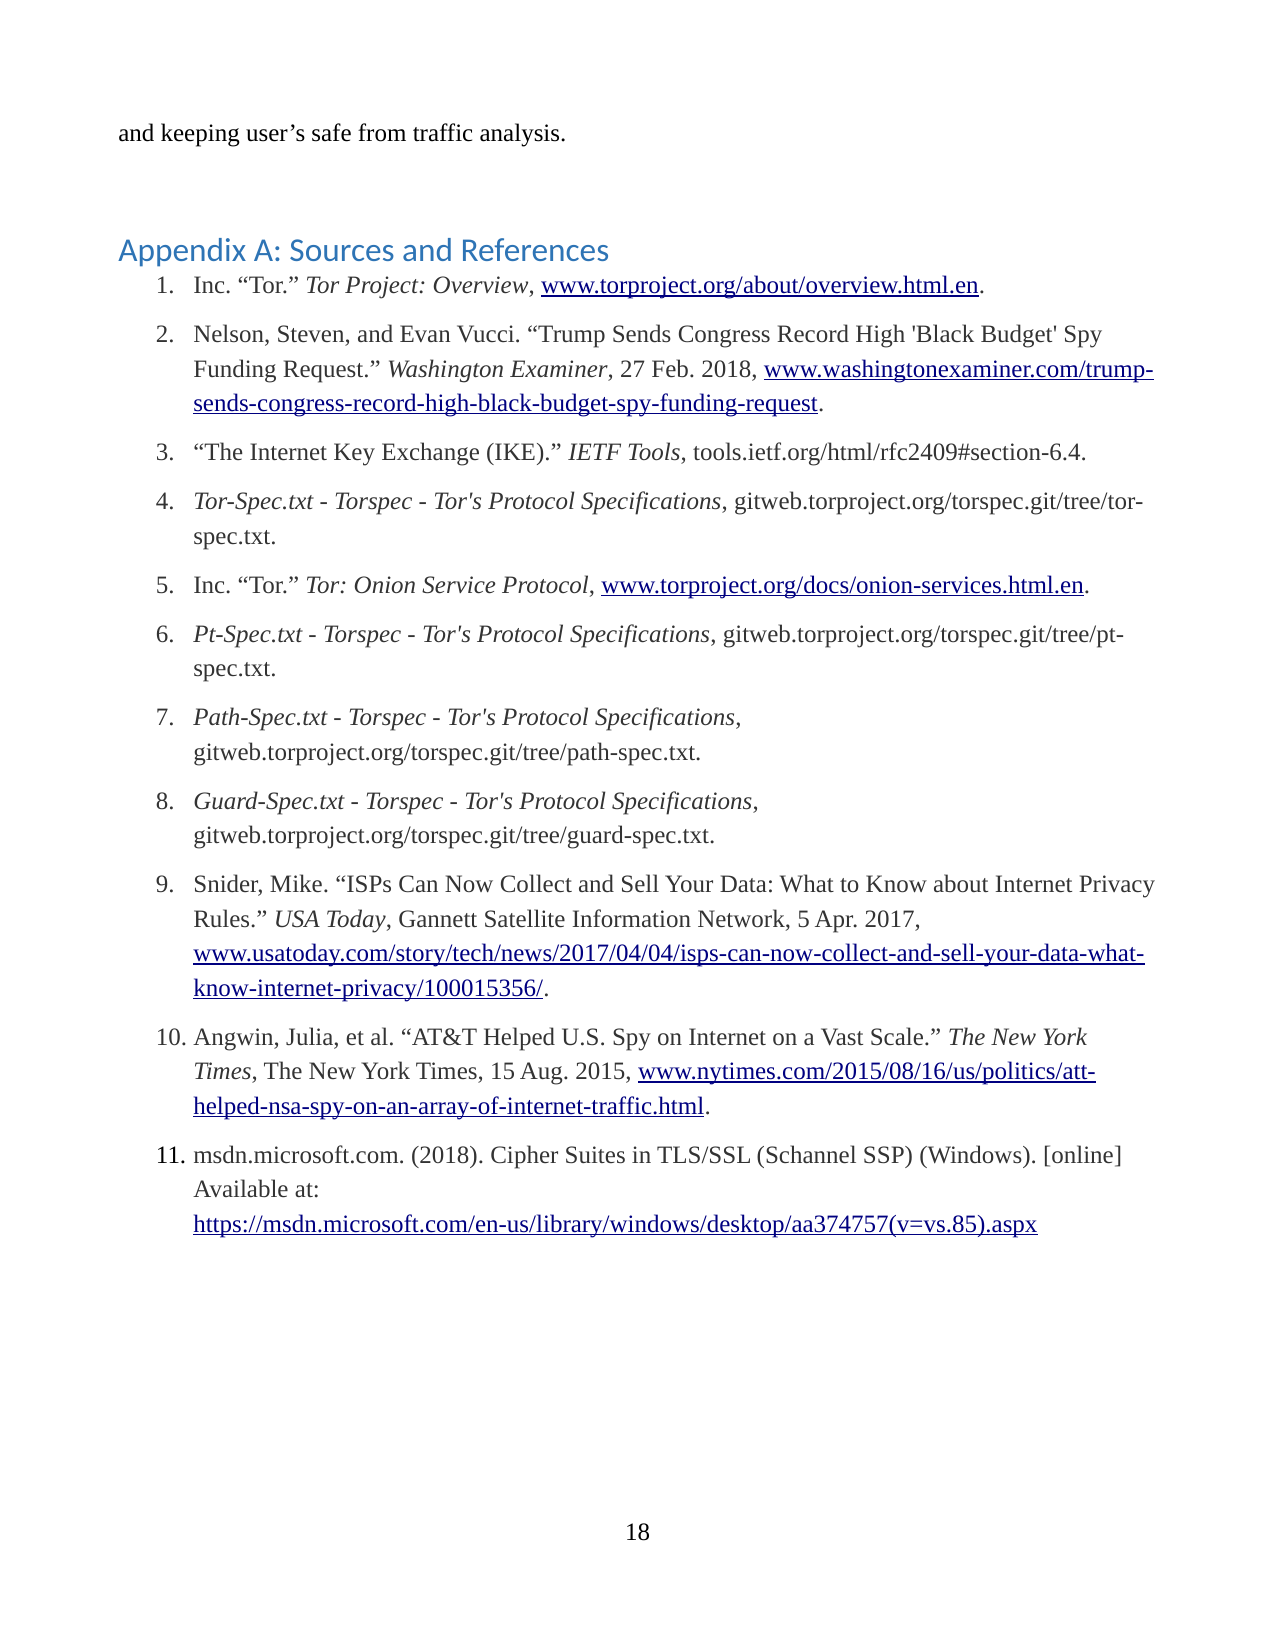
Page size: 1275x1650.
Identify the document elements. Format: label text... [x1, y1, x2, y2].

list Pt-Spec.txt - Torspec - Tor's Protocol Specifications, gitweb.torproject.org/torspec.git/tree/pt-spec.txt. [156, 619, 1157, 682]
list Snider, Mike. “ISPs Can Now Collect and Sell Your Data: What to Know about Internet Privacy Rules.” USA Today, Gannett Satellite Information Network, 5 Apr. 2017, www.usatoday.com/story/tech/news/2017/04/04/isps-can-now-collect-and-sell-your-data-what-know-internet-privacy/100015356/. [156, 869, 1157, 1002]
list Nelson, Steven, and Evan Vucci. “Trump Sends Congress Record High 'Black Budget' Spy Funding Request.” Washington Examiner, 27 Feb. 2018, www.washingtonexaminer.com/trump-sends-congress-record-high-black-budget-spy-funding-request. [156, 319, 1157, 417]
list Guard-Spec.txt - Torspec - Tor's Protocol Specifications, gitweb.torproject.org/torspec.git/tree/guard-spec.txt. [156, 786, 1157, 849]
text and keeping user’s safe from traffic analysis. [118, 118, 1157, 147]
list “The Internet Key Exchange (IKE).” IETF Tools, tools.ietf.org/html/rfc2409#section-6.4. [156, 437, 1157, 466]
subtitle Appendix A: Sources and References [118, 229, 1157, 270]
list Tor-Spec.txt - Torspec - Tor's Protocol Specifications, gitweb.torproject.org/torspec.git/tree/tor-spec.txt. [156, 486, 1157, 549]
list Path-Spec.txt - Torspec - Tor's Protocol Specifications, gitweb.torproject.org/torspec.git/tree/path-spec.txt. [156, 702, 1157, 766]
list msdn.microsoft.com. (2018). Cipher Suites in TLS/SSL (Schannel SSP) (Windows). [online] Available at: https://msdn.microsoft.com/en-us/library/windows/desktop/aa374757(v=vs.85).aspx [156, 1140, 1157, 1238]
list Angwin, Julia, et al. “AT&T Helped U.S. Spy on Internet on a Vast Scale.” The New York Times, The New York Times, 15 Aug. 2015, www.nytimes.com/2015/08/16/us/politics/att-helped-nsa-spy-on-an-array-of-internet-traffic.html. [156, 1022, 1157, 1120]
list Inc. “Tor.” Tor Project: Overview, www.torproject.org/about/overview.html.en. [156, 270, 1157, 299]
list Inc. “Tor.” Tor: Onion Service Protocol, www.torproject.org/docs/onion-services.html.en. [156, 570, 1157, 598]
